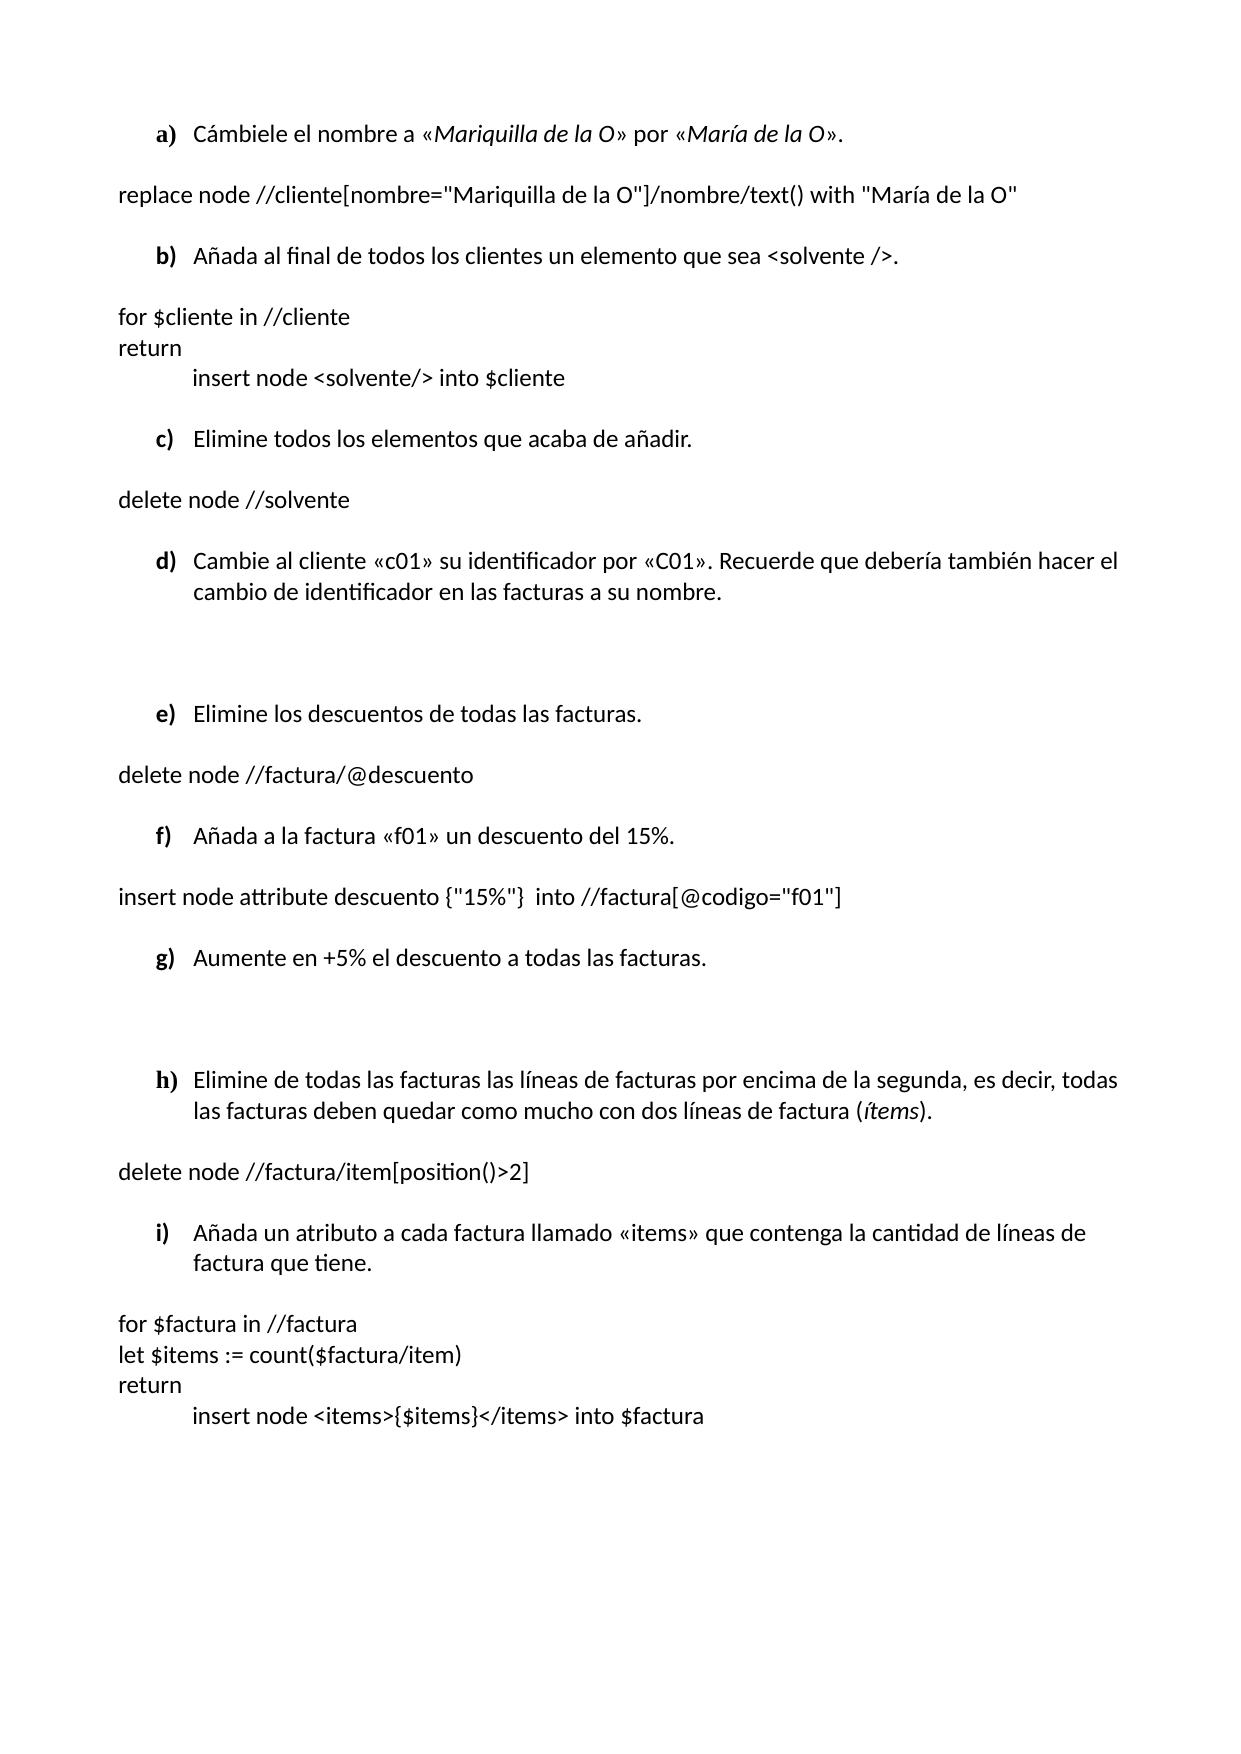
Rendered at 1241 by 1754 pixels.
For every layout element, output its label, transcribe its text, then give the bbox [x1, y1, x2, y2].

list Elimine los descuentos de todas las facturas. [156, 698, 1122, 728]
list Elimine de todas las facturas las líneas de facturas por encima de la segunda, es decir, todas las facturas deben quedar como mucho con dos líneas de factura (ítems). [156, 1064, 1122, 1125]
list Elimine todos los elementos que acaba de añadir. [156, 423, 1122, 454]
text replace node //cliente[nombre="Mariquilla de la O"]/nombre/text() with "María de la O" [118, 179, 1122, 210]
text delete node //solvente [118, 484, 1122, 515]
text let $items := count($factura/item) [118, 1339, 1122, 1369]
text for $factura in //factura [118, 1308, 1122, 1339]
list Añada un atributo a cada factura llamado «items» que contenga la cantidad de líneas de factura que tiene. [156, 1217, 1122, 1278]
text return [118, 1369, 1122, 1400]
list Cambie al cliente «c01» su identificador por «C01». Recuerde que debería también hacer el cambio de identificador en las facturas a su nombre. [156, 545, 1122, 606]
list Cámbiele el nombre a «Mariquilla de la O» por «María de la O». [156, 118, 1122, 149]
text delete node //factura/@descuento [118, 759, 1122, 789]
text return [118, 332, 1122, 362]
list Añada al final de todos los clientes un elemento que sea <solvente />. [156, 240, 1122, 271]
text for $cliente in //cliente [118, 301, 1122, 332]
text insert node <solvente/> into $cliente [118, 362, 1122, 393]
text insert node attribute descuento {"15%"} into //factura[@codigo="f01"] [118, 881, 1122, 912]
text insert node <items>{$items}</items> into $factura [118, 1400, 1122, 1431]
list Aumente en +5% el descuento a todas las facturas. [156, 942, 1122, 973]
text delete node //factura/item[position()>2] [118, 1156, 1122, 1186]
list Añada a la factura «f01» un descuento del 15%. [156, 820, 1122, 851]
